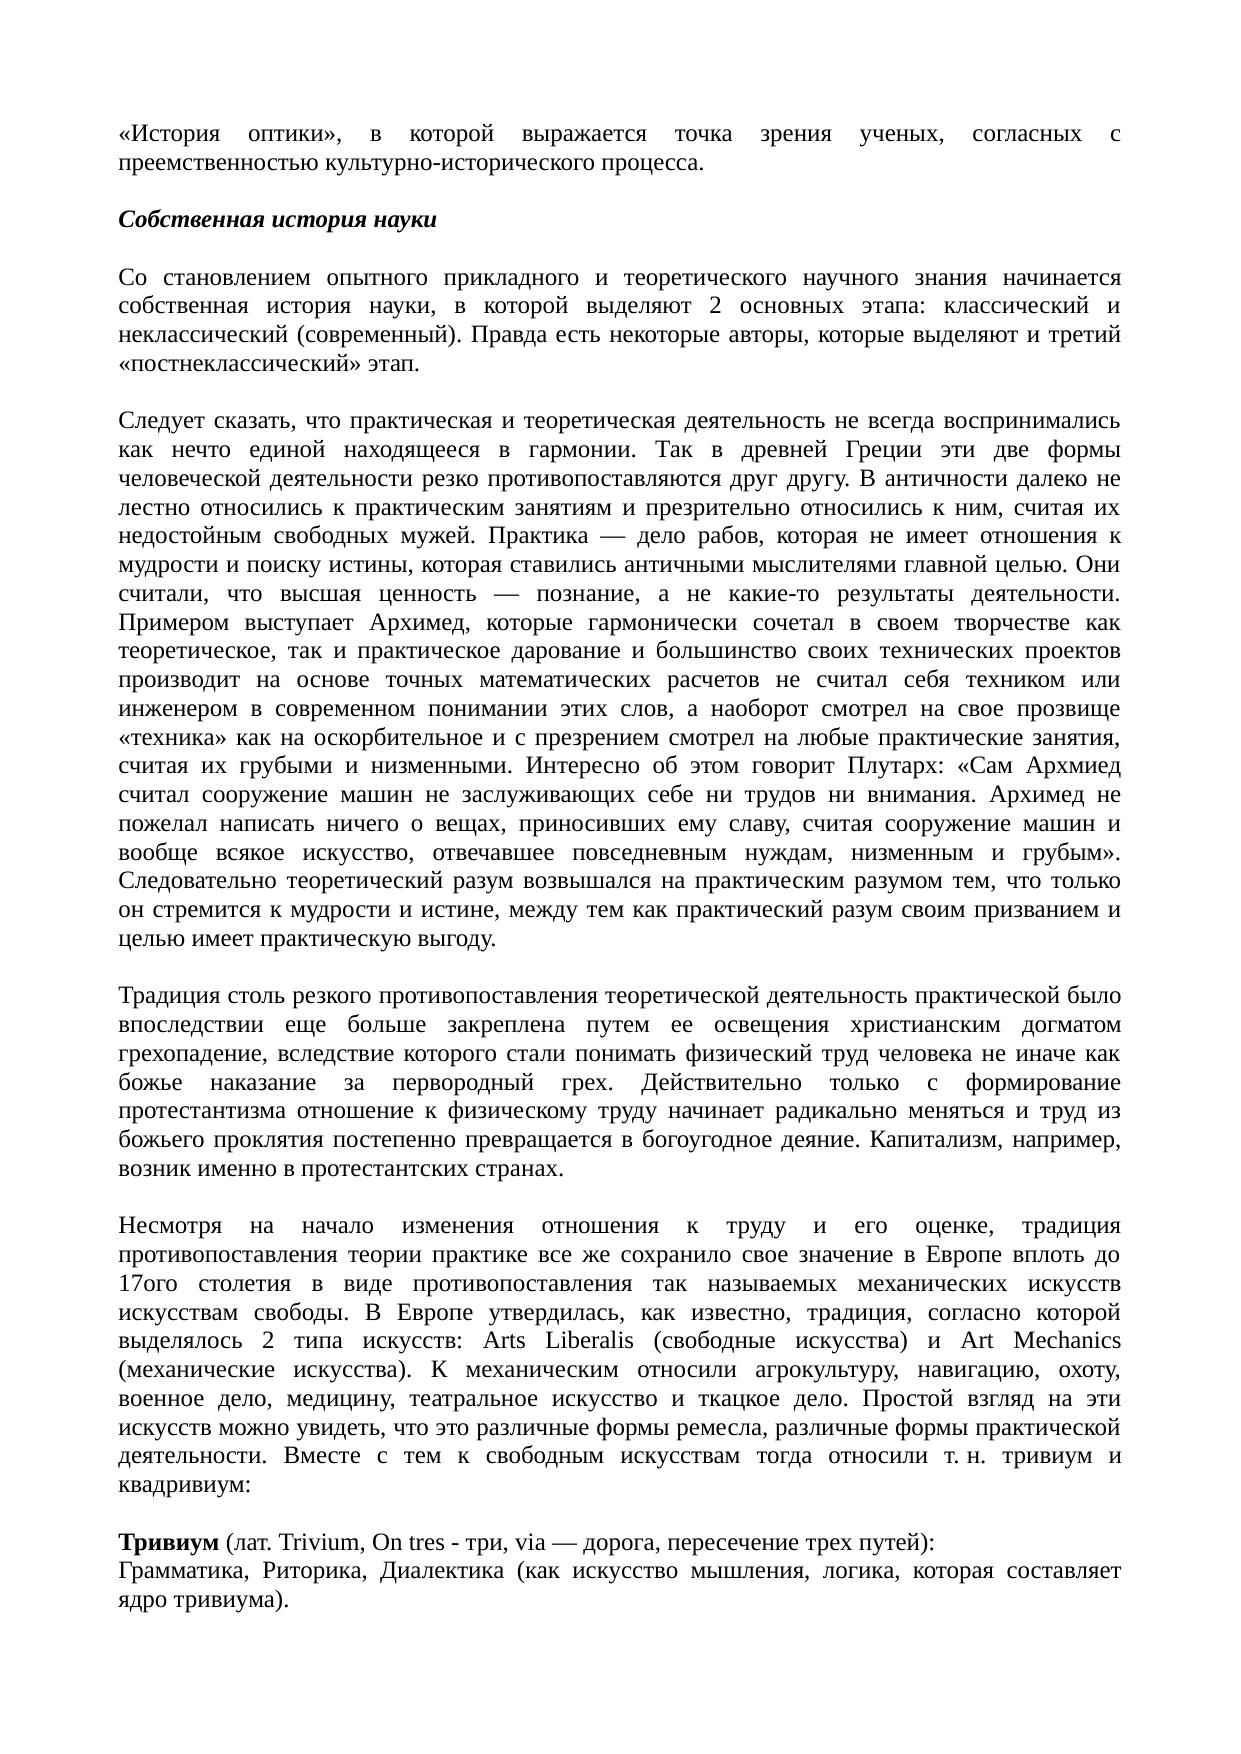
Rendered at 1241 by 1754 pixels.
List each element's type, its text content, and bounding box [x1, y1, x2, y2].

text Со становлением опытного прикладного и теоретического научного знания начинается собственная история науки, в которой выделяют 2 основных этапа: классический и неклассический (современный). Правда есть некоторые авторы, которые выделяют и третий «постнеклассический» этап. [118, 262, 1122, 377]
text Грамматика, Риторика, Диалектика (как искусство мышления, логика, которая составляет ядро тривиума). [118, 1556, 1122, 1613]
text Тривиум (лат. Trivium, On tres - три, via — дорога, пересечение трех путей): [118, 1527, 1122, 1556]
text Традиция столь резкого противопоставления теоретической деятельность практической было впоследствии еще больше закреплена путем ее освещения христианским догматом грехопадение, вследствие которого стали понимать физический труд человека не иначе как божье наказание за первородный грех. Действительно только с формирование протестантизма отношение к физическому труду начинает радикально меняться и труд из божьего проклятия постепенно превращается в богоугодное деяние. Капитализм, например, возник именно в протестантских странах. [118, 981, 1122, 1182]
text Собственная история науки [118, 204, 1122, 233]
text «История оптики», в которой выражается точка зрения ученых, согласных с преемственностью культурно-исторического процесса. [118, 118, 1122, 176]
text Несмотря на начало изменения отношения к труду и его оценке, традиция противопоставления теории практике все же сохранило свое значение в Европе вплоть до 17ого столетия в виде противопоставления так называемых механических искусств искусствам свободы. В Европе утвердилась, как известно, традиция, согласно которой выделялось 2 типа искусств: Arts Liberalis (свободные искусства) и Art Mechanics (механические искусства). К механическим относили агрокультуру, навигацию, охоту, военное дело, медицину, театральное искусство и ткацкое дело. Простой взгляд на эти искусств можно увидеть, что это различные формы ремесла, различные формы практической деятельности. Вместе с тем к свободным искусствам тогда относили т. н. тривиум и квадривиум: [118, 1211, 1122, 1498]
text Следует сказать, что практическая и теоретическая деятельность не всегда воспринимались как нечто единой находящееся в гармонии. Так в древней Греции эти две формы человеческой деятельности резко противопоставляются друг другу. В античности далеко не лестно относились к практическим занятиям и презрительно относились к ним, считая их недостойным свободных мужей. Практика — дело рабов, которая не имеет отношения к мудрости и поиску истины, которая ставились античными мыслителями главной целью. Они считали, что высшая ценность — познание, а не какие-то результаты деятельности. Примером выступает Архимед, которые гармонически сочетал в своем творчестве как теоретическое, так и практическое дарование и большинство своих технических проектов производит на основе точных математических расчетов не считал себя техником или инженером в современном понимании этих слов, а наоборот смотрел на свое прозвище «техника» как на оскорбительное и с презрением смотрел на любые практические занятия, считая их грубыми и низменными. Интересно об этом говорит Плутарх: «Сам Архмиед считал сооружение машин не заслуживающих себе ни трудов ни внимания. Архимед не пожелал написать ничего о вещах, приносивших ему славу, считая сооружение машин и вообще всякое искусство, отвечавшее повседневным нуждам, низменным и грубым». Следовательно теоретический разум возвышался на практическим разумом тем, что только он стремится к мудрости и истине, между тем как практический разум своим призванием и целью имеет практическую выгоду. [118, 406, 1122, 952]
